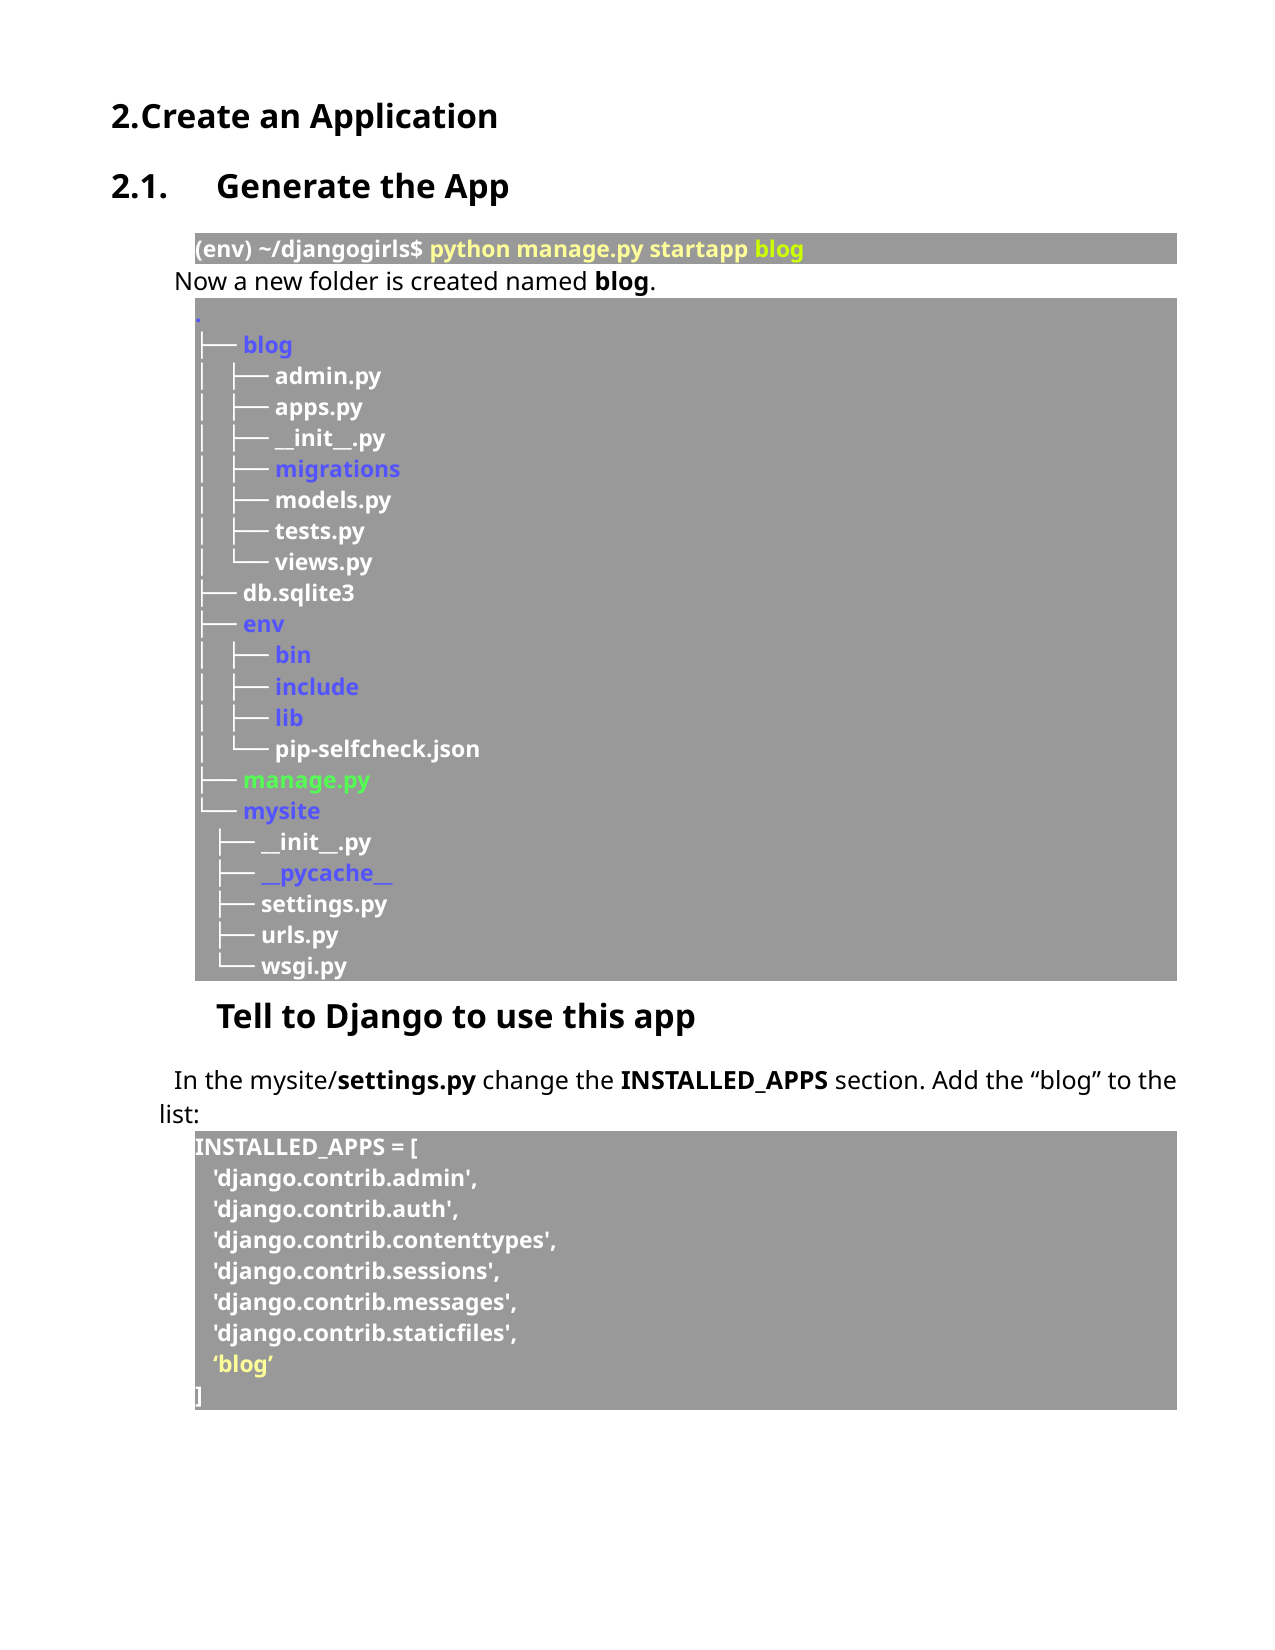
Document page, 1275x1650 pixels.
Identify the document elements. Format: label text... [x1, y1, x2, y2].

text Now a new folder is created named blog. [159, 264, 1177, 298]
subtitle Create an Application [111, 93, 1177, 139]
text ‘blog’ ] [195, 1348, 1177, 1410]
text (env) ~/djangogirls$ python manage.py startapp blog [195, 233, 1177, 264]
subtitle Tell to Django to use this appe [111, 993, 1177, 1039]
text INSTALLED_APPS = [ 'django.contrib.admin', 'django.contrib.auth', 'django.contrib.contenttypes', 'django.contrib.sessions', 'django.contrib.messages', 'django.contrib.staticfiles', [195, 1131, 1177, 1348]
text In the mysite/settings.py change the INSTALLED_APPS section. Add the “blog” to the list: [159, 1063, 1177, 1131]
subtitle Generate the App [111, 163, 1177, 209]
text . ├── blog │ ├── admin.py │ ├── apps.py │ ├── __init__.py │ ├── migrations │ ├── models.py │ ├── tests.py │ └── views.py ├── db.sqlite3 ├── env │ ├── bin │ ├── include │ ├── lib │ └── pip-selfcheck.json ├── manage.py └── mysite ├── __init__.py ├── __pycache__ ├── settings.py ├── urls.py └── wsgi.py [195, 298, 1177, 981]
